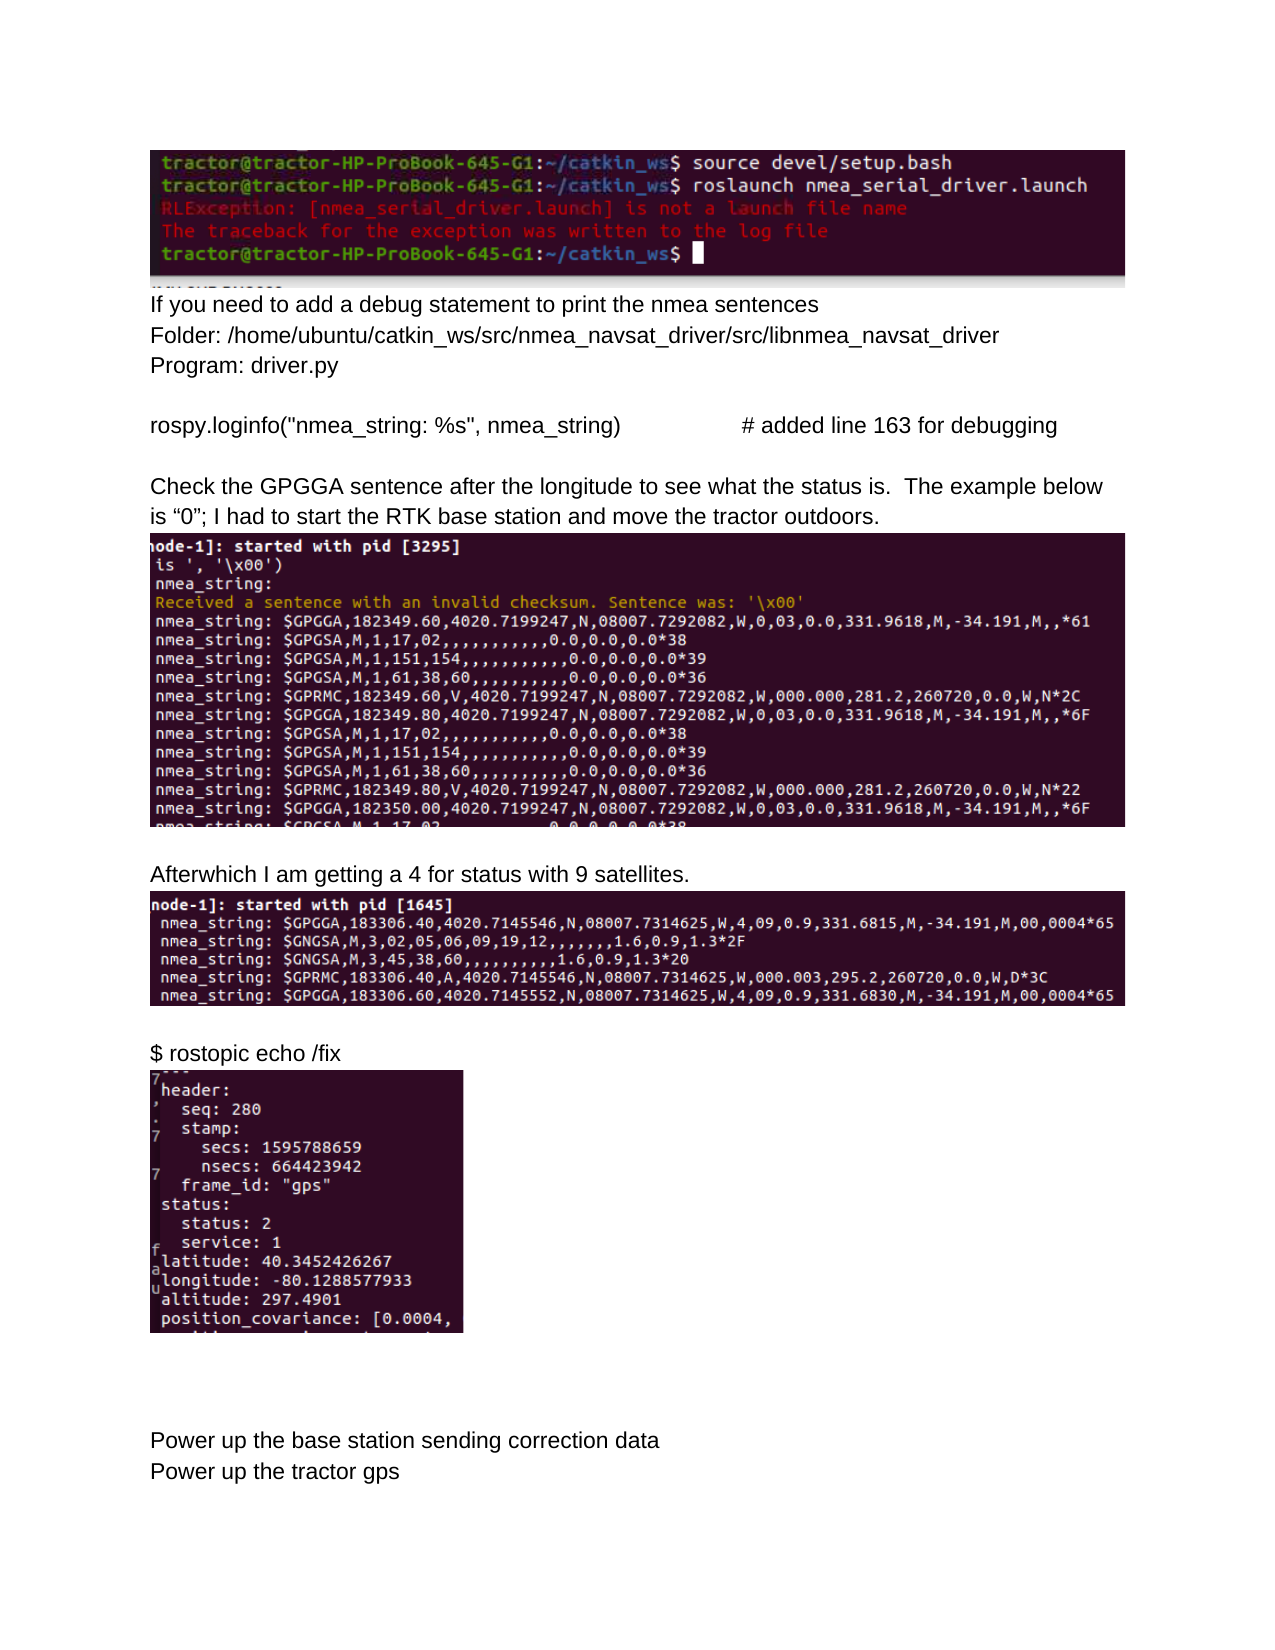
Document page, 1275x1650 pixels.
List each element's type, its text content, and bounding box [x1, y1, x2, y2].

text Folder: /home/ubuntu/catkin_ws/src/nmea_navsat_driver/src/libnmea_navsat_driver [150, 322, 1125, 348]
picture [150, 150, 1125, 288]
text rospy.loginfo("nmea_string: %s", nmea_string) # added line 163 for debugging [150, 412, 1125, 438]
text Power up the tractor gps [150, 1458, 1125, 1484]
text If you need to add a debug statement to print the nmea sentences [150, 291, 1125, 318]
picture [150, 891, 1125, 1006]
text Power up the base station sending correction data [150, 1427, 1125, 1454]
text Afterwhich I am getting a 4 for status with 9 satellites. [150, 861, 1125, 887]
picture [150, 533, 1125, 827]
text Program: driver.py [150, 352, 1125, 378]
text Check the GPGGA sentence after the longitude to see what the status is. The example below is “0”; I had to start the RTK base station and move the tractor outdoors. [150, 473, 1125, 529]
text $ rostopic echo /fix [150, 1040, 1125, 1066]
picture [150, 1070, 464, 1333]
